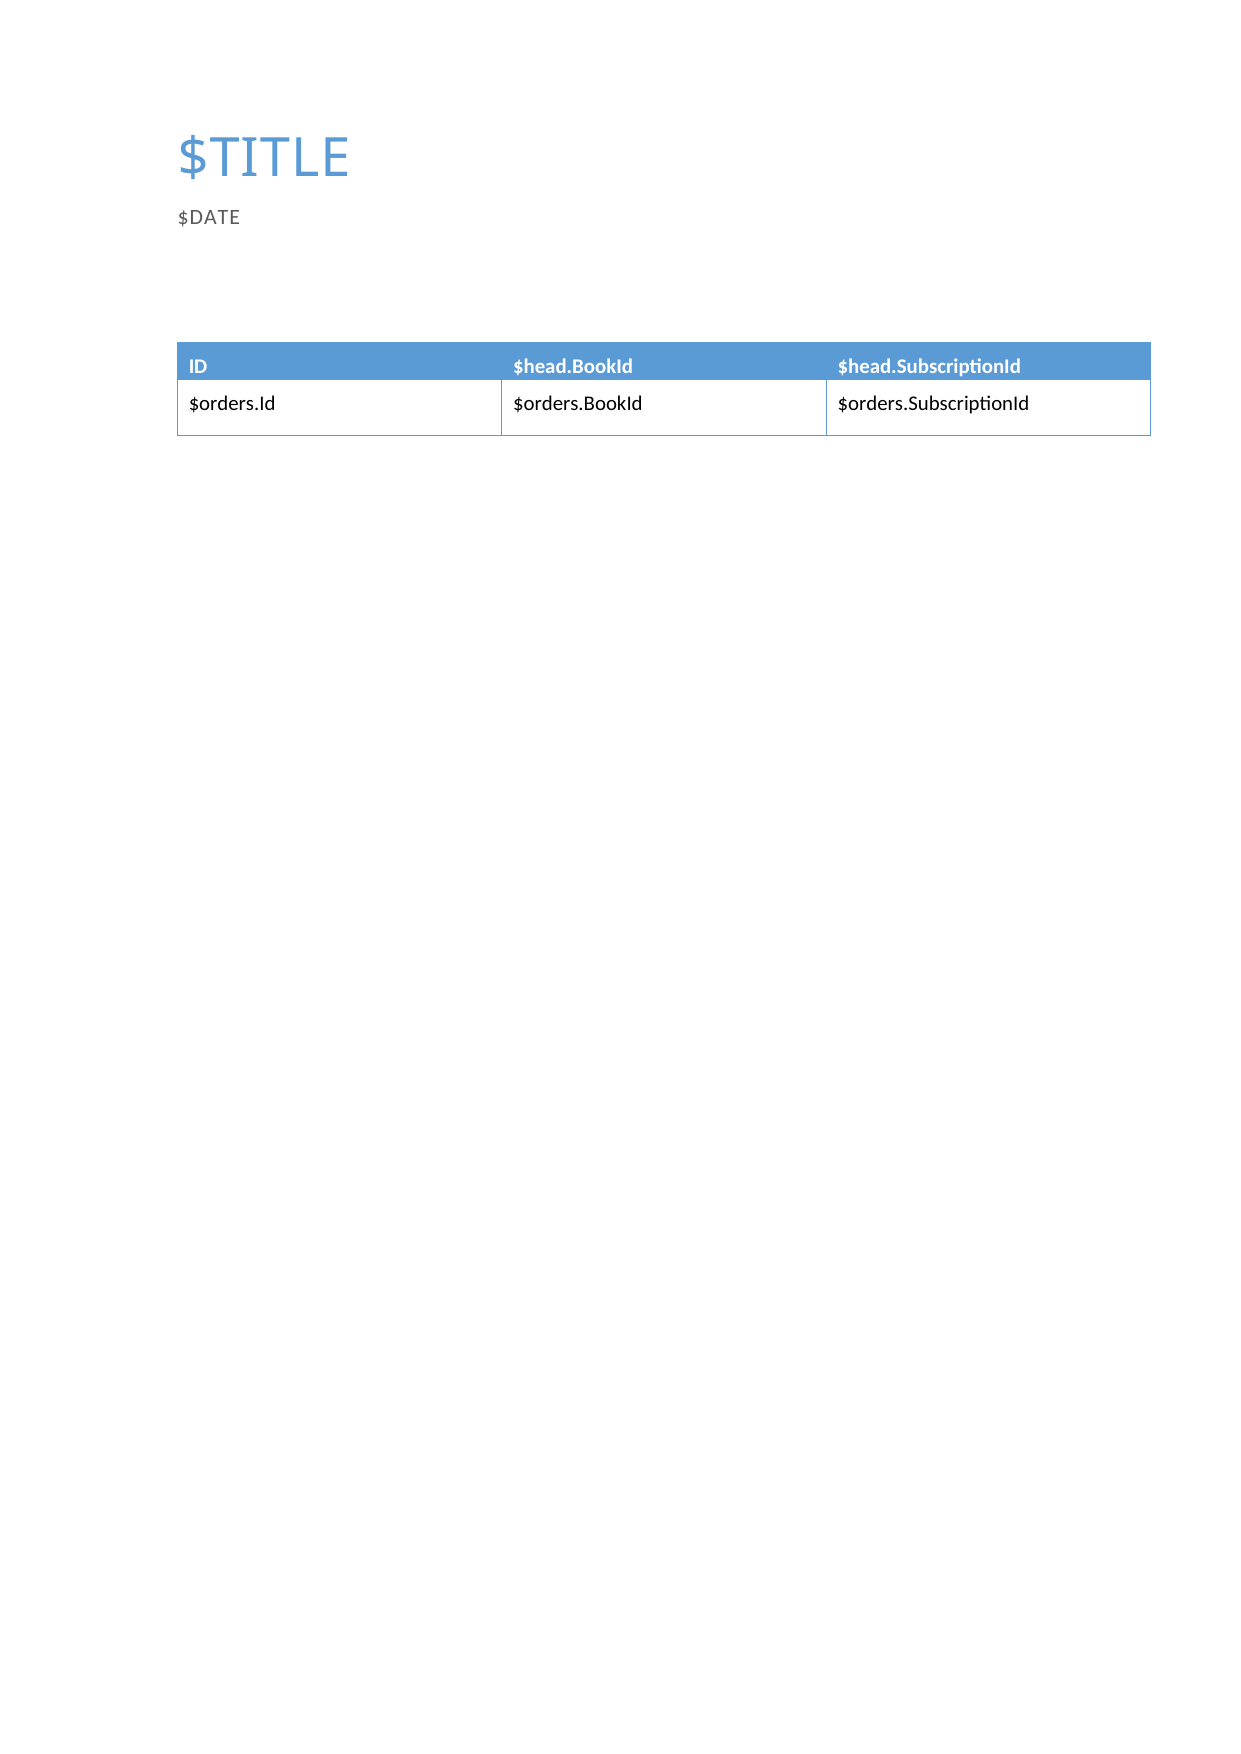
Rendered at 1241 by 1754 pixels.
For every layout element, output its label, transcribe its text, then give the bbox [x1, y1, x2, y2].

table_header $head.BookId [502, 343, 826, 379]
table_cell $orders.SubscriptionId [827, 380, 1150, 435]
text $date [177, 203, 1152, 229]
table_cell $orders.Id [178, 380, 501, 435]
text $title [177, 118, 1152, 192]
table_cell $orders.BookId [502, 380, 826, 435]
table_header $head.SubscriptionId [826, 343, 1150, 379]
table_header ID [178, 343, 502, 379]
